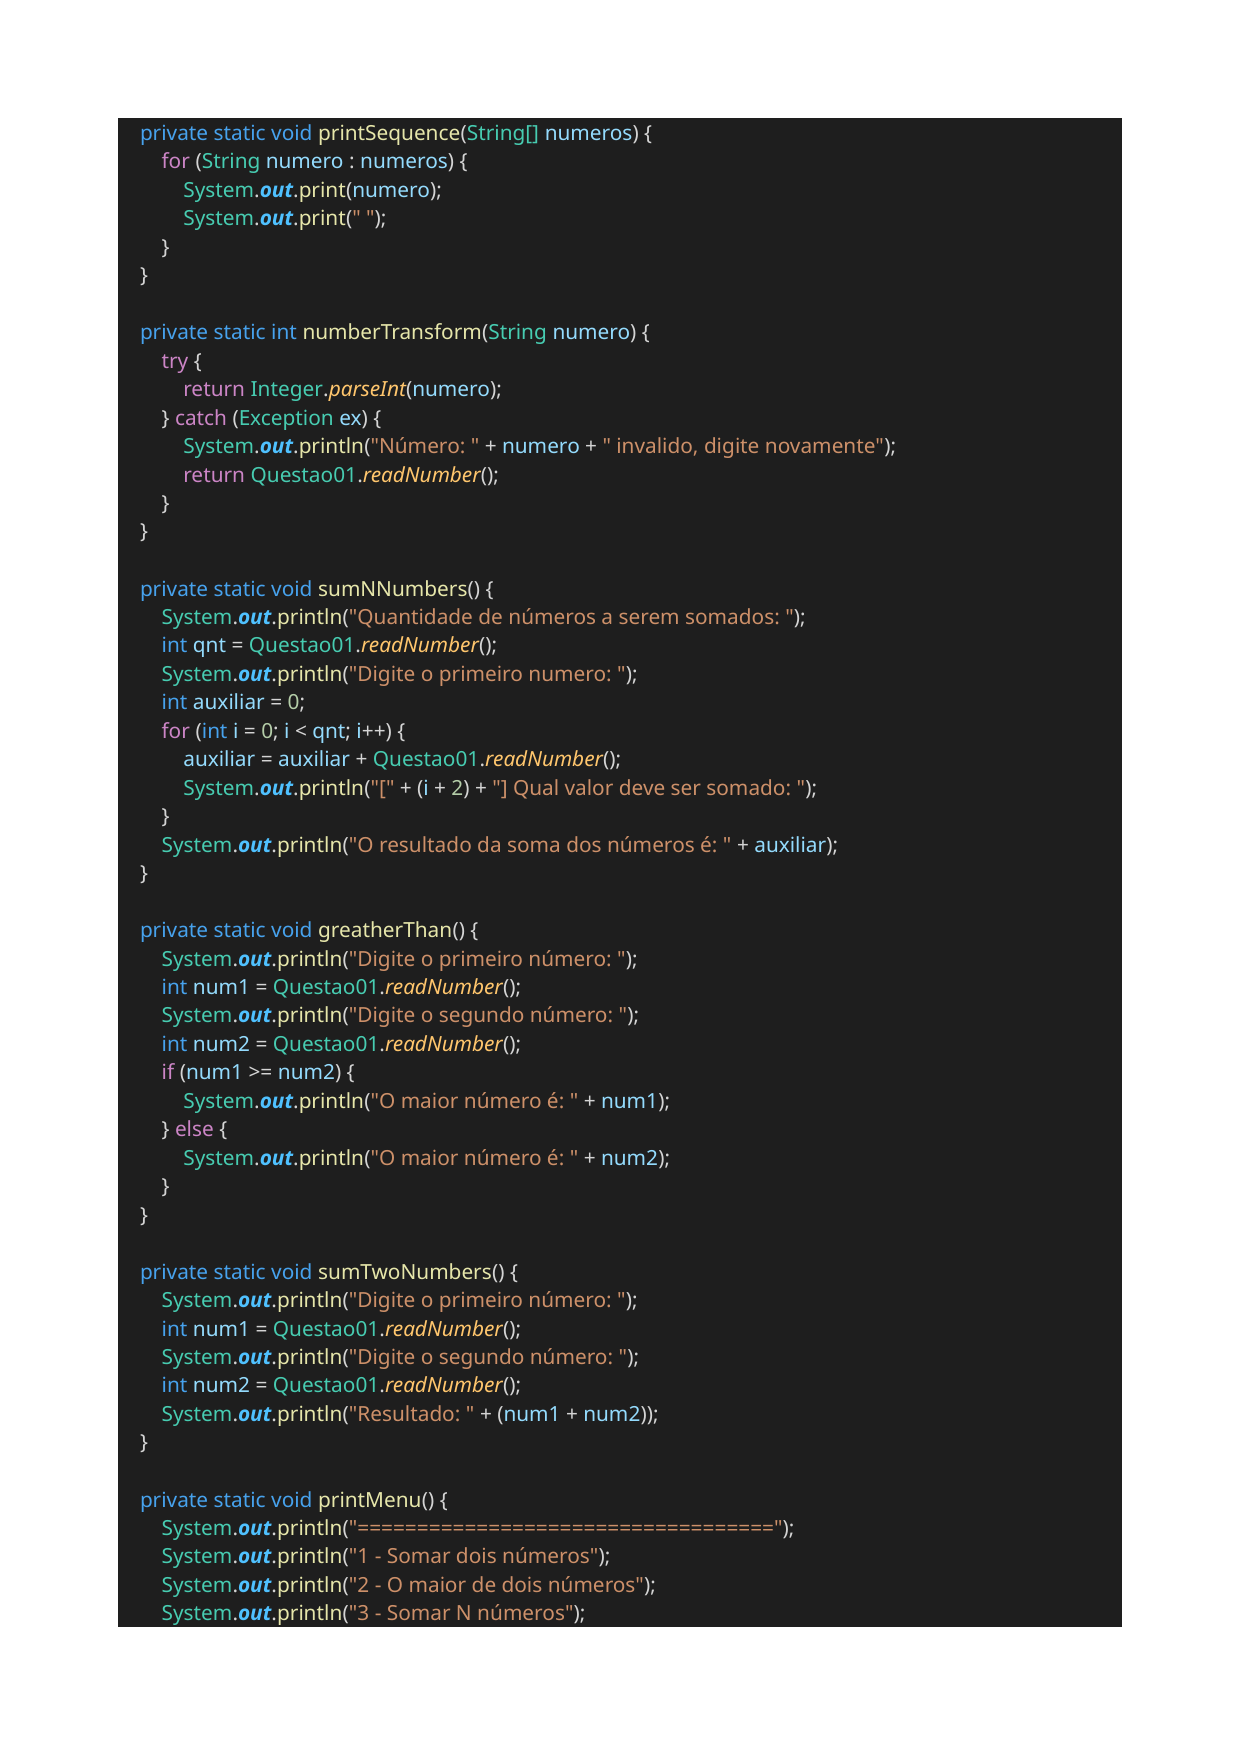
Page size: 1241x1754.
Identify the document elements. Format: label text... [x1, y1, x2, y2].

text private static void printSequence(String[] numeros) { for (String numero : numeros) { System.out.print(numero); System.out.print(" "); } } private static int numberTransform(String numero) { try { return Integer.parseInt(numero); } catch (Exception ex) { System.out.println("Número: " + numero + " invalido, digite novamente"); return Questao01.readNumber(); } } private static void sumNNumbers() { System.out.println("Quantidade de números a serem somados: "); int qnt = Questao01.readNumber(); System.out.println("Digite o primeiro numero: "); int auxiliar = 0; for (int i = 0; i < qnt; i++) { auxiliar = auxiliar + Questao01.readNumber(); System.out.println("[" + (i + 2) + "] Qual valor deve ser somado: "); } System.out.println("O resultado da soma dos números é: " + auxiliar); } private static void greatherThan() { System.out.println("Digite o primeiro número: "); int num1 = Questao01.readNumber(); System.out.println("Digite o segundo número: "); int num2 = Questao01.readNumber(); if (num1 >= num2) { System.out.println("O maior número é: " + num1); } else { System.out.println("O maior número é: " + num2); } } private static void sumTwoNumbers() { System.out.println("Digite o primeiro número: "); int num1 = Questao01.readNumber(); System.out.println("Digite o segundo número: "); int num2 = Questao01.readNumber(); System.out.println("Resultado: " + (num1 + num2)); } private static void printMenu() { System.out.println("==================================="); System.out.println("1 - Somar dois números"); System.out.println("2 - O maior de dois números"); System.out.println("3 - Somar N números"); [118, 118, 1122, 1627]
